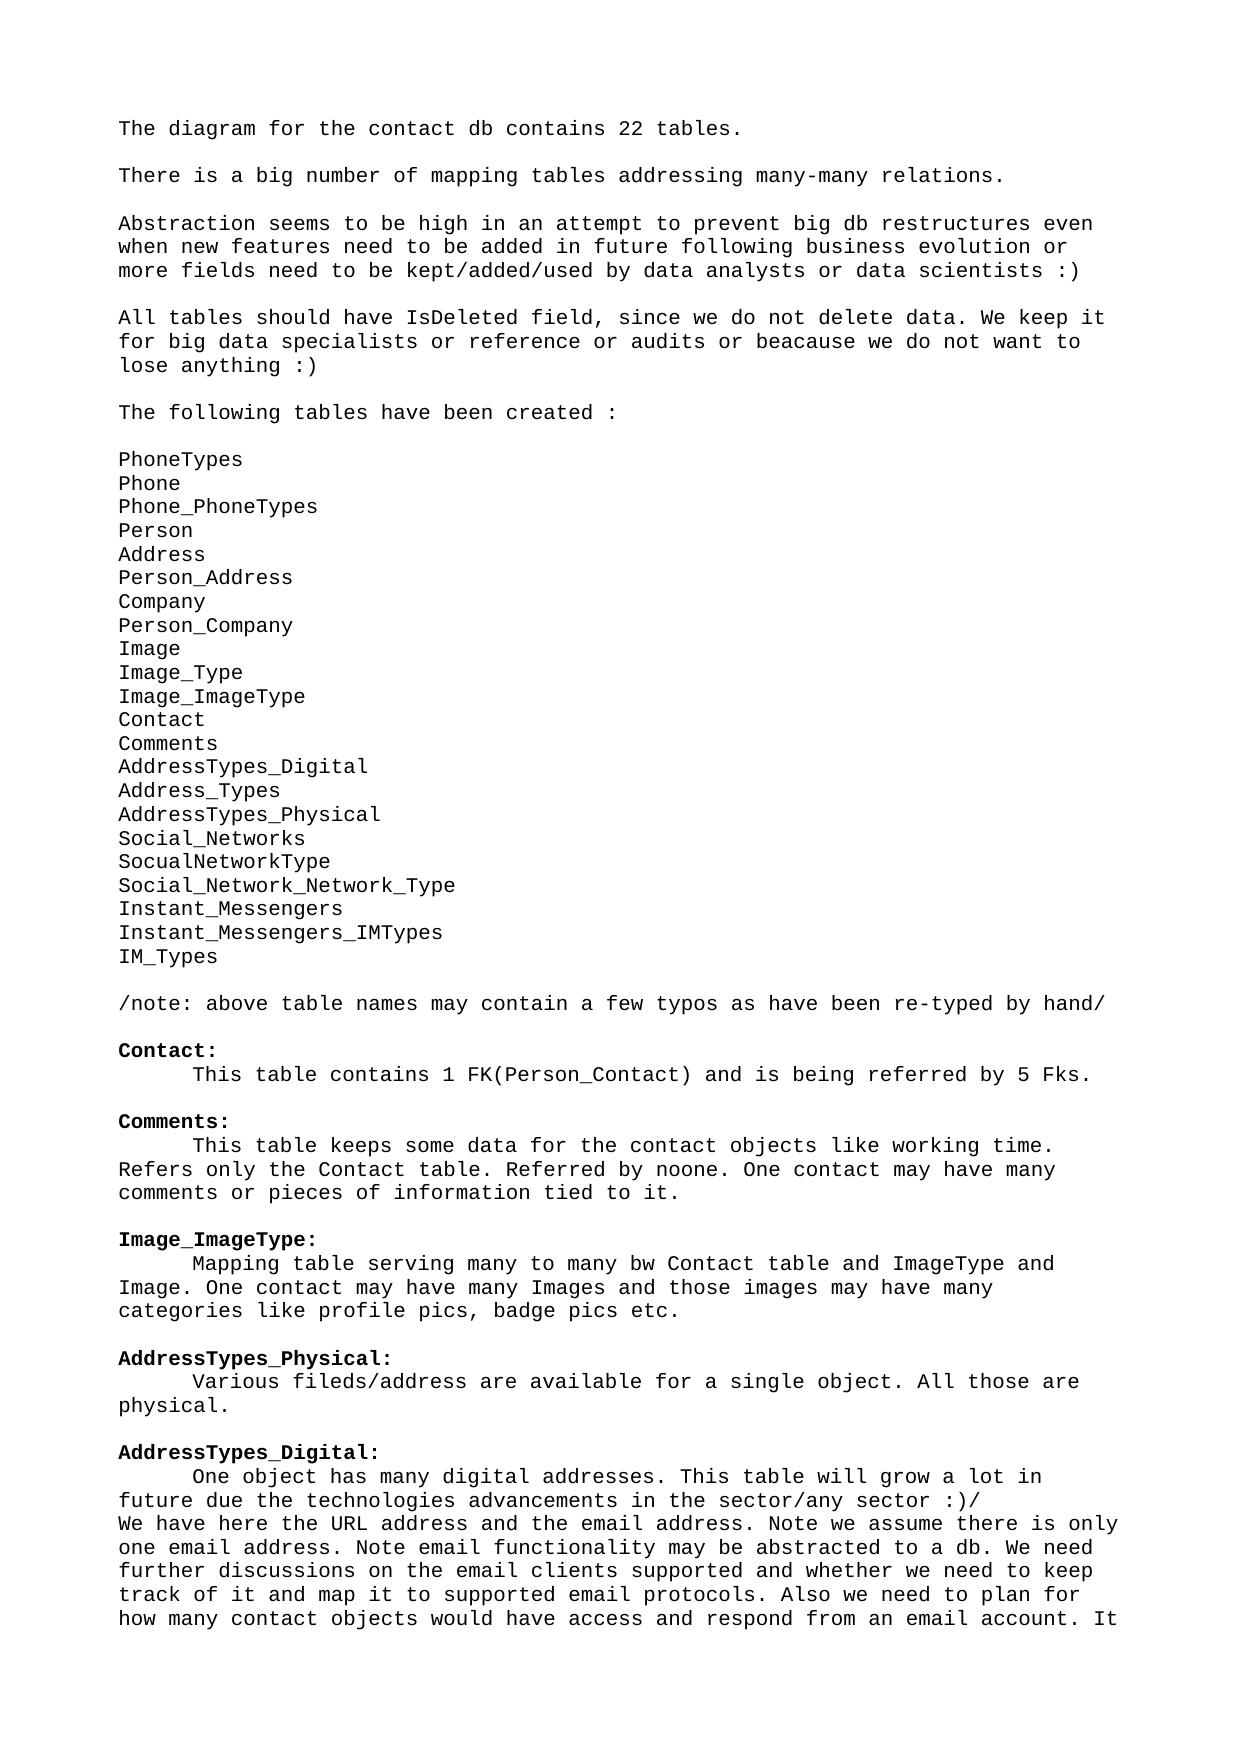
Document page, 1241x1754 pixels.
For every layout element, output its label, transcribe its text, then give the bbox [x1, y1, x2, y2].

text Mapping table serving many to many bw Contact table and ImageType and Image. One contact may have many Images and those images may have many categories like profile pics, badge pics etc. [118, 1253, 1122, 1324]
text Contact [118, 709, 1122, 733]
text Comments: [118, 1111, 1122, 1135]
text Social_Network_Network_Type [118, 875, 1122, 898]
text Various fileds/address are available for a single object. All those are physical. [118, 1371, 1122, 1419]
text /note: above table names may contain a few typos as have been re-typed by hand/ [118, 993, 1122, 1017]
text Phone [118, 473, 1122, 496]
text Contact: [118, 1040, 1122, 1064]
text Image_ImageType: [118, 1229, 1122, 1253]
text Phone_PhoneTypes [118, 496, 1122, 520]
text Company [118, 591, 1122, 615]
text This table contains 1 FK(Person_Contact) and is being referred by 5 Fks. [118, 1064, 1122, 1088]
text Image_ImageType [118, 686, 1122, 709]
text PhoneTypes [118, 449, 1122, 473]
text The following tables have been created : [118, 402, 1122, 426]
text Image [118, 638, 1122, 662]
text Image_Type [118, 662, 1122, 686]
text One object has many digital addresses. This table will grow a lot in future due the technologies advancements in the sector/any sector :)/ [118, 1466, 1122, 1513]
text AddressTypes_Digital: [118, 1442, 1122, 1466]
text Instant_Messengers [118, 898, 1122, 922]
text IM_Types [118, 946, 1122, 969]
text The diagram for the contact db contains 22 tables. [118, 118, 1122, 142]
text There is a big number of mapping tables addressing many-many relations. [118, 165, 1122, 189]
text SocualNetworkType [118, 851, 1122, 875]
text We have here the URL address and the email address. Note we assume there is only one email address. Note email functionality may be abstracted to a db. We need further discussions on the email clients supported and whether we need to keep track of it and map it to supported email protocols. Also we need to plan for how many contact objects would have access and respond from an email account. It [118, 1513, 1122, 1631]
text Instant_Messengers_IMTypes [118, 922, 1122, 946]
text AddressTypes_Physical [118, 804, 1122, 827]
text Comments [118, 733, 1122, 757]
text Person_Address [118, 567, 1122, 591]
text Address [118, 544, 1122, 567]
text AddressTypes_Digital [118, 757, 1122, 780]
text Address_Types [118, 780, 1122, 804]
text All tables should have IsDeleted field, since we do not delete data. We keep it for big data specialists or reference or audits or beacause we do not want to lose anything :) [118, 307, 1122, 378]
text AddressTypes_Physical: [118, 1348, 1122, 1371]
text Person [118, 520, 1122, 544]
text This table keeps some data for the contact objects like working time. Refers only the Contact table. Referred by noone. One contact may have many comments or pieces of information tied to it. [118, 1135, 1122, 1206]
text Person_Company [118, 615, 1122, 638]
text Abstraction seems to be high in an attempt to prevent big db restructures even when new features need to be added in future following business evolution or more fields need to be kept/added/used by data analysts or data scientists :) [118, 213, 1122, 284]
text Social_Networks [118, 827, 1122, 851]
